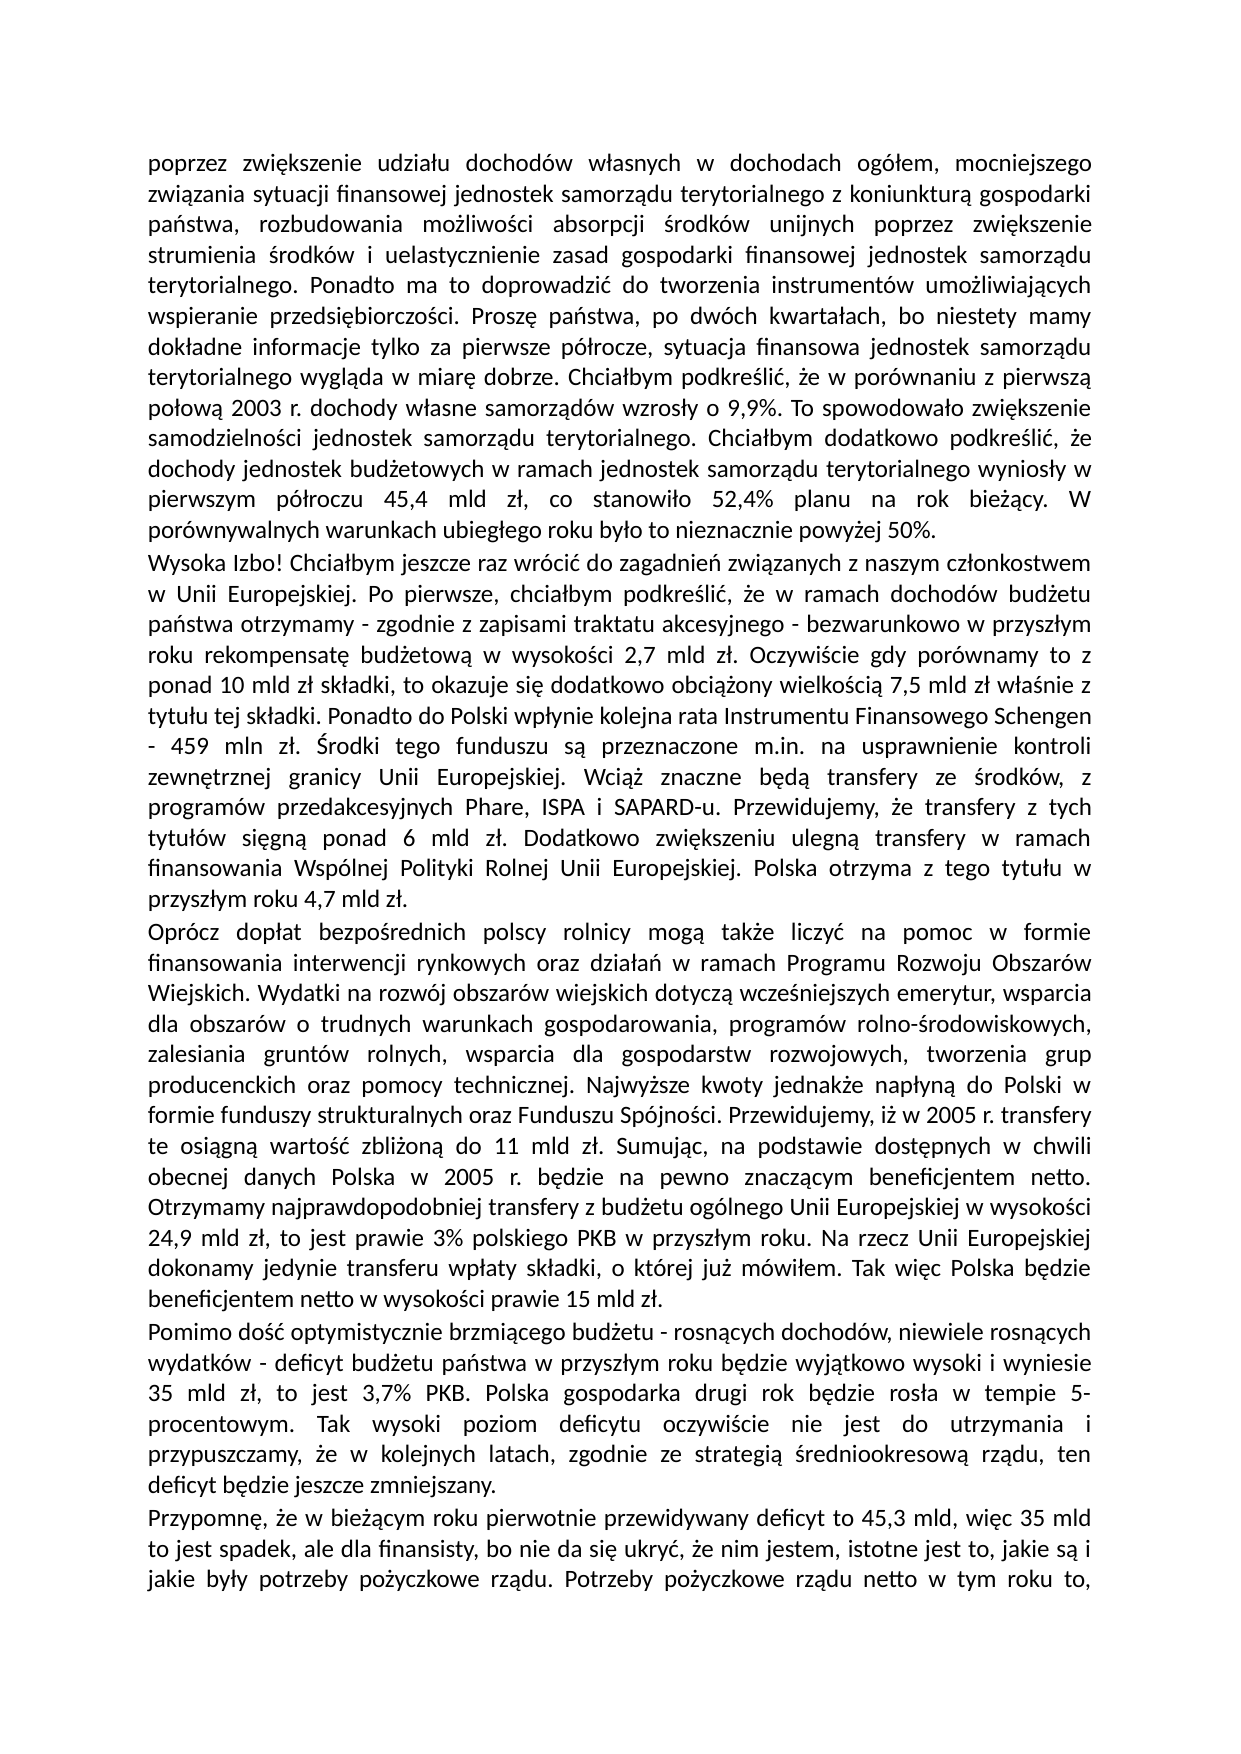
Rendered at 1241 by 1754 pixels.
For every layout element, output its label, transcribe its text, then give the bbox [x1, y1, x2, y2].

text Wysoka Izbo! Chciałbym jeszcze raz wrócić do zagadnień związanych z naszym członkostwem w Unii Europejskiej. Po pierwsze, chciałbym podkreślić, że w ramach dochodów budżetu państwa otrzymamy - zgodnie z zapisami traktatu akcesyjnego - bezwarunkowo w przyszłym roku rekompensatę budżetową w wysokości 2,7 mld zł. Oczywiście gdy porównamy to z ponad 10 mld zł składki, to okazuje się dodatkowo obciążony wielkością 7,5 mld zł właśnie z tytułu tej składki. Ponadto do Polski wpłynie kolejna rata Instrumentu Finansowego Schengen - 459 mln zł. Środki tego funduszu są przeznaczone m.in. na usprawnienie kontroli zewnętrznej granicy Unii Europejskiej. Wciąż znaczne będą transfery ze środków, z programów przedakcesyjnych Phare, ISPA i SAPARD-u. Przewidujemy, że transfery z tych tytułów sięgną ponad 6 mld zł. Dodatkowo zwiększeniu ulegną transfery w ramach finansowania Wspólnej Polityki Rolnej Unii Europejskiej. Polska otrzyma z tego tytułu w przyszłym roku 4,7 mld zł. [148, 547, 1093, 913]
text Pomimo dość optymistycznie brzmiącego budżetu - rosnących dochodów, niewiele rosnących wydatków - deficyt budżetu państwa w przyszłym roku będzie wyjątkowo wysoki i wyniesie 35 mld zł, to jest 3,7% PKB. Polska gospodarka drugi rok będzie rosła w tempie 5-procentowym. Tak wysoki poziom deficytu oczywiście nie jest do utrzymania i przypuszczamy, że w kolejnych latach, zgodnie ze strategią średniookresową rządu, ten deficyt będzie jeszcze zmniejszany. [148, 1316, 1093, 1499]
text poprzez zwiększenie udziału dochodów własnych w dochodach ogółem, mocniejszego związania sytuacji finansowej jednostek samorządu terytorialnego z koniunkturą gospodarki państwa, rozbudowania możliwości absorpcji środków unijnych poprzez zwiększenie strumienia środków i uelastycznienie zasad gospodarki finansowej jednostek samorządu terytorialnego. Ponadto ma to doprowadzić do tworzenia instrumentów umożliwiających wspieranie przedsiębiorczości. Proszę państwa, po dwóch kwartałach, bo niestety mamy dokładne informacje tylko za pierwsze półrocze, sytuacja finansowa jednostek samorządu terytorialnego wygląda w miarę dobrze. Chciałbym podkreślić, że w porównaniu z pierwszą połową 2003 r. dochody własne samorządów wzrosły o 9,9%. To spowodowało zwiększenie samodzielności jednostek samorządu terytorialnego. Chciałbym dodatkowo podkreślić, że dochody jednostek budżetowych w ramach jednostek samorządu terytorialnego wyniosły w pierwszym półroczu 45,4 mld zł, co stanowiło 52,4% planu na rok bieżący. W porównywalnych warunkach ubiegłego roku było to nieznacznie powyżej 50%. [148, 148, 1093, 544]
text Przypomnę, że w bieżącym roku pierwotnie przewidywany deficyt to 45,3 mld, więc 35 mld to jest spadek, ale dla finansisty, bo nie da się ukryć, że nim jestem, istotne jest to, jakie są i jakie były potrzeby pożyczkowe rządu. Potrzeby pożyczkowe rządu netto w tym roku to, [148, 1502, 1093, 1594]
text Oprócz dopłat bezpośrednich polscy rolnicy mogą także liczyć na pomoc w formie finansowania interwencji rynkowych oraz działań w ramach Programu Rozwoju Obszarów Wiejskich. Wydatki na rozwój obszarów wiejskich dotyczą wcześniejszych emerytur, wsparcia dla obszarów o trudnych warunkach gospodarowania, programów rolno-środowiskowych, zalesiania gruntów rolnych, wsparcia dla gospodarstw rozwojowych, tworzenia grup producenckich oraz pomocy technicznej. Najwyższe kwoty jednakże napłyną do Polski w formie funduszy strukturalnych oraz Funduszu Spójności. Przewidujemy, iż w 2005 r. transfery te osiągną wartość zbliżoną do 11 mld zł. Sumując, na podstawie dostępnych w chwili obecnej danych Polska w 2005 r. będzie na pewno znaczącym beneficjentem netto. Otrzymamy najprawdopodobniej transfery z budżetu ogólnego Unii Europejskiej w wysokości 24,9 mld zł, to jest prawie 3% polskiego PKB w przyszłym roku. Na rzecz Unii Europejskiej dokonamy jedynie transferu wpłaty składki, o której już mówiłem. Tak więc Polska będzie beneficjentem netto w wysokości prawie 15 mld zł. [148, 916, 1093, 1313]
